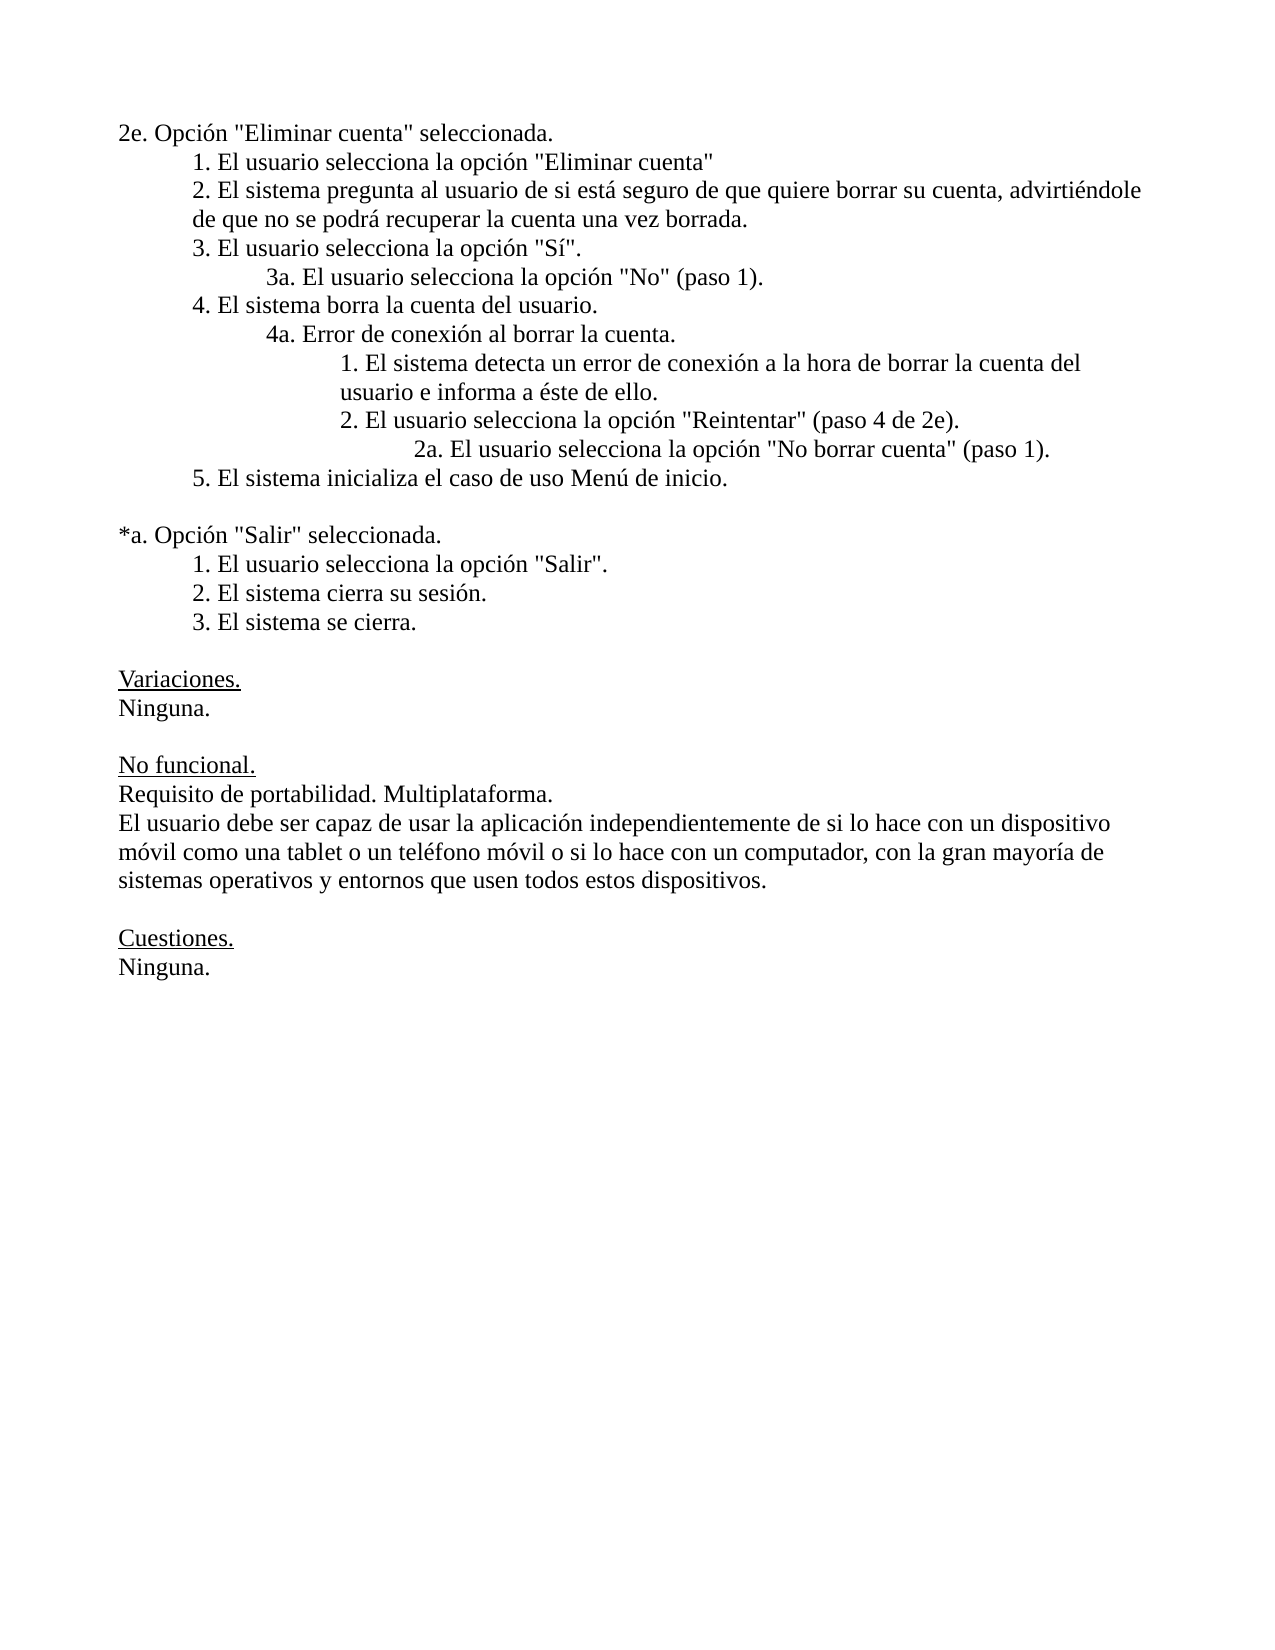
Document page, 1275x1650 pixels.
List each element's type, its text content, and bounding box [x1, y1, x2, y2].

text 1. El sistema detecta un error de conexión a la hora de borrar la cuenta del usuario e informa a éste de ello. [118, 348, 1157, 406]
text 5. El sistema inicializa el caso de uso Menú de inicio. [118, 463, 1157, 492]
text El usuario debe ser capaz de usar la aplicación independientemente de si lo hace con un dispositivo móvil como una tablet o un teléfono móvil o si lo hace con un computador, con la gran mayoría de sistemas operativos y entornos que usen todos estos dispositivos. [118, 808, 1157, 894]
text 2. El usuario selecciona la opción "Reintentar" (paso 4 de 2e). [118, 406, 1157, 434]
text Requisito de portabilidad. Multiplataforma. [118, 779, 1157, 808]
text 3. El sistema se cierra. [118, 607, 1157, 636]
text Ninguna. [118, 952, 1157, 981]
text 1. El usuario selecciona la opción "Salir". [118, 549, 1157, 578]
text 3. El usuario selecciona la opción "Sí". [118, 233, 1157, 262]
text No funcional. [118, 751, 1157, 779]
text 3a. El usuario selecciona la opción "No" (paso 1). [118, 262, 1157, 291]
text 2. El sistema pregunta al usuario de si está seguro de que quiere borrar su cuenta, advirtiéndole de que no se podrá recuperar la cuenta una vez borrada. [118, 176, 1157, 233]
text 4a. Error de conexión al borrar la cuenta. [118, 319, 1157, 348]
text 4. El sistema borra la cuenta del usuario. [118, 291, 1157, 319]
text *a. Opción "Salir" seleccionada. [118, 521, 1157, 549]
text Variaciones. [118, 664, 1157, 693]
text 2e. Opción "Eliminar cuenta" seleccionada. [118, 118, 1157, 147]
text 2. El sistema cierra su sesión. [118, 578, 1157, 607]
text 2a. El usuario selecciona la opción "No borrar cuenta" (paso 1). [118, 434, 1157, 463]
text Cuestiones. [118, 923, 1157, 952]
text Ninguna. [118, 693, 1157, 722]
text 1. El usuario selecciona la opción "Eliminar cuenta" [118, 147, 1157, 176]
